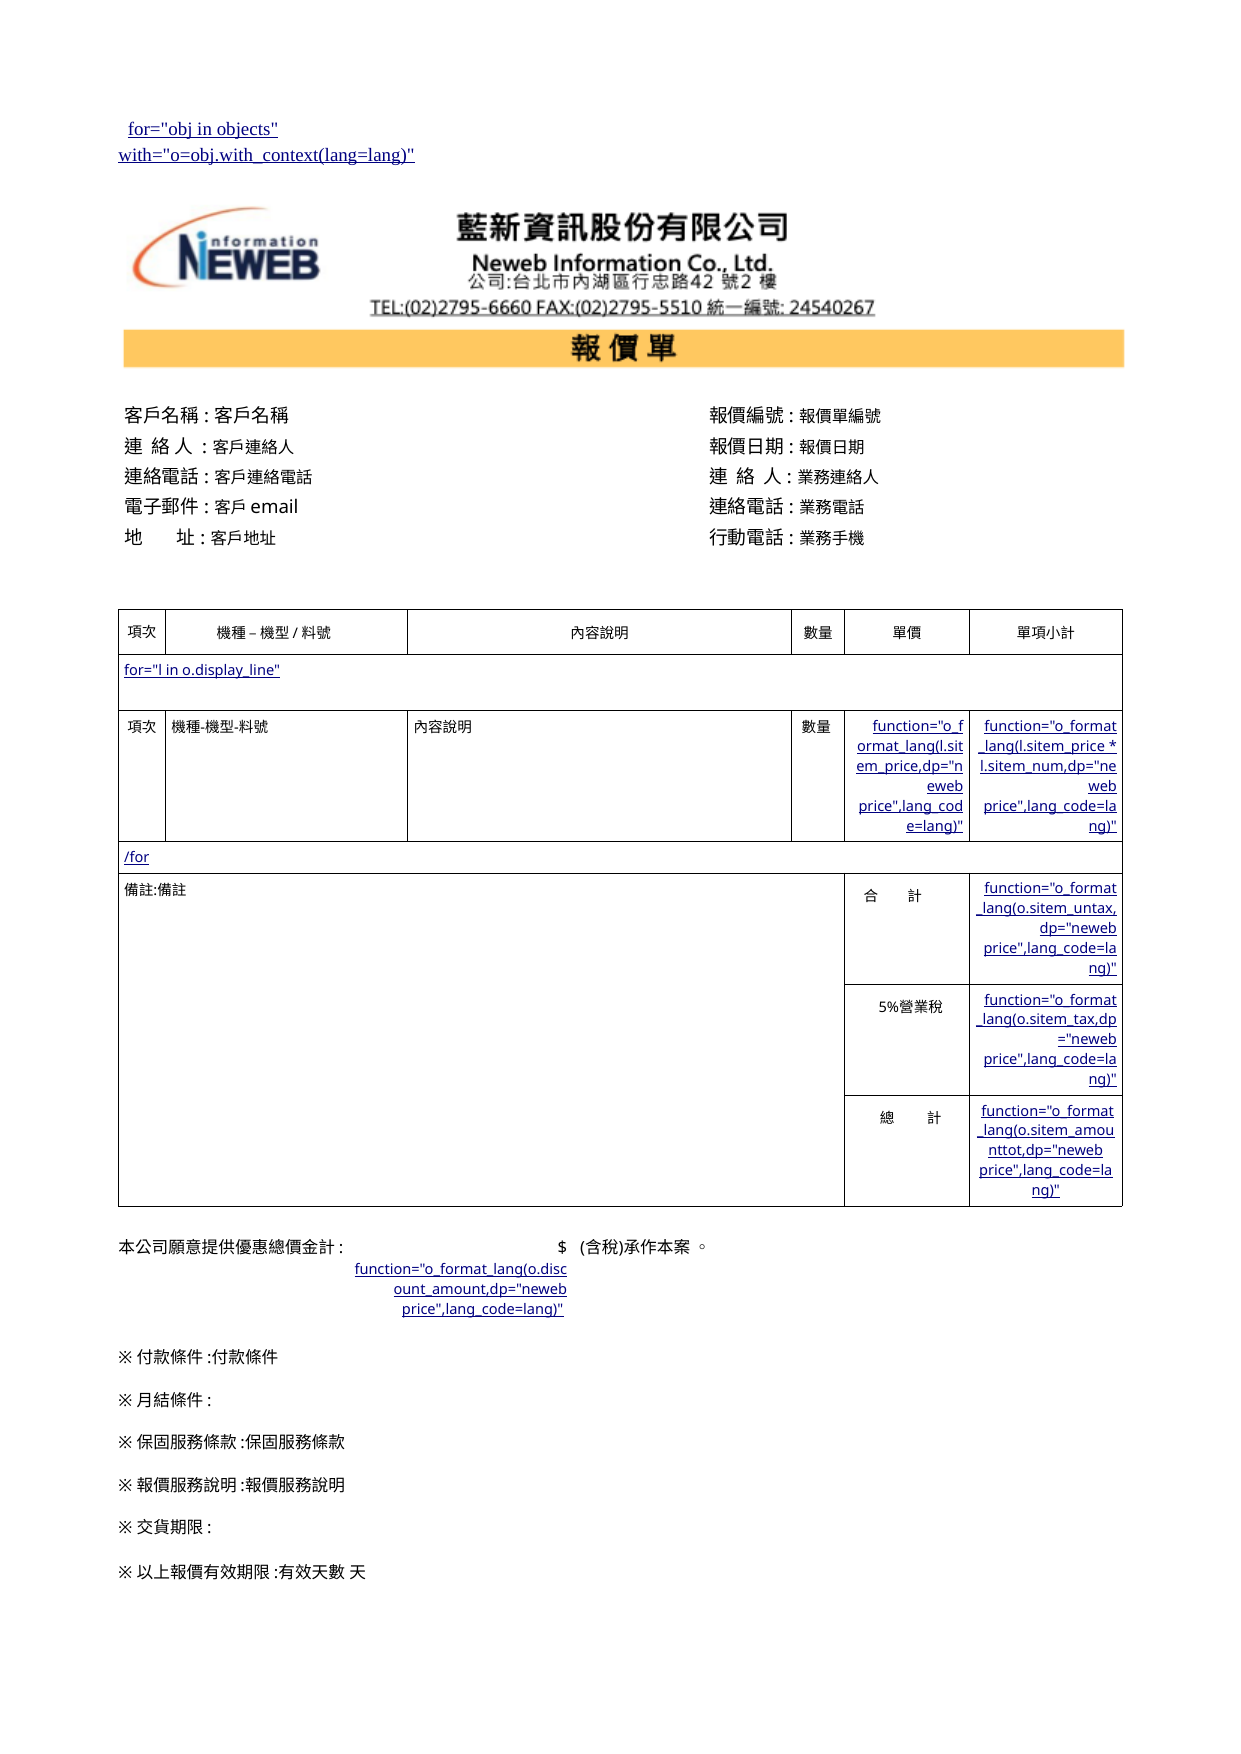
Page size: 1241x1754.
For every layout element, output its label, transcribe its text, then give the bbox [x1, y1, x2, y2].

table_cell /for [119, 842, 1122, 872]
text ※ 月結條件 : [118, 1387, 1122, 1411]
table_cell 合 計 [845, 874, 969, 983]
text for="obj in objects" [118, 118, 1122, 140]
table_header 報價編號 : 報價單編號 [709, 401, 1122, 431]
table_cell 總 計 [845, 1096, 969, 1206]
text ※ 付款條件 :付款條件 [118, 1344, 1122, 1369]
table_cell 連 絡 人 : 業務連絡人 [709, 462, 1122, 492]
table_cell function="o_format_lang(o.sitem_tax,dp="neweb price",lang_code=lang)" [970, 985, 1122, 1094]
table_cell function="o_format_lang(l.sitem_price * l.sitem_num,dp="neweb price",lang_code=lang)" [970, 711, 1122, 841]
table_header 機種 – 機型 / 料號 [166, 610, 407, 654]
table_cell 項次 [119, 711, 165, 841]
table_cell 數量 [792, 711, 844, 841]
table_header 本公司願意提供優惠總價金計 : [118, 1234, 349, 1318]
table_header 單項小計 [970, 610, 1122, 654]
table_cell 備註:備註 [119, 874, 844, 1206]
picture [82, 168, 1147, 373]
table_header $ function="o_format_lang(o.discount_amount,dp="neweb price",lang_code=lang)" [349, 1234, 567, 1318]
table_cell 連絡電話 : 客戶連絡電話 [124, 462, 709, 492]
text ※ 以上報價有效期限 :有效天數 天 [118, 1556, 1122, 1584]
table_cell 報價日期 : 報價日期 [709, 431, 1122, 462]
table_header 內容說明 [408, 610, 791, 654]
text ※ 保固服務條款 :保固服務條款 [118, 1429, 1122, 1453]
table_cell for="l in o.display_line" [119, 655, 1122, 710]
table_cell 行動電話 : 業務手機 [709, 523, 1122, 553]
table_header 單價 [845, 610, 969, 654]
table_cell 5%營業稅 [845, 985, 969, 1094]
text ※ 交貨期限 : [118, 1514, 1122, 1538]
table_cell 連絡電話 : 業務電話 [709, 492, 1122, 522]
table_cell function="o_format_lang(o.sitem_untax,dp="neweb price",lang_code=lang)" [970, 874, 1122, 983]
table_header 數量 [792, 610, 844, 654]
table_cell 連 絡 人 : 客戶連絡人 [124, 431, 709, 462]
text ※ 報價服務說明 :報價服務說明 [118, 1472, 1122, 1496]
text with="o=obj.with_context(lang=lang)" [118, 143, 1122, 165]
table_cell 機種-機型-料號 [166, 711, 407, 841]
table_cell function="o_format_lang(l.sitem_price,dp="neweb price",lang_code=lang)" [845, 711, 969, 841]
table_header (含稅)承作本案 ◦ [567, 1234, 1122, 1318]
table_header 客戶名稱 : 客戶名稱 [124, 401, 709, 431]
table_cell 地 址 : 客戶地址 [124, 523, 709, 553]
table_header 項次 [119, 610, 165, 654]
table_cell 內容說明 [408, 711, 791, 841]
table_cell 電子郵件 : 客戶email [124, 492, 709, 522]
table_cell function="o_format_lang(o.sitem_amounttot,dp="neweb price",lang_code=lang)" [970, 1096, 1122, 1206]
